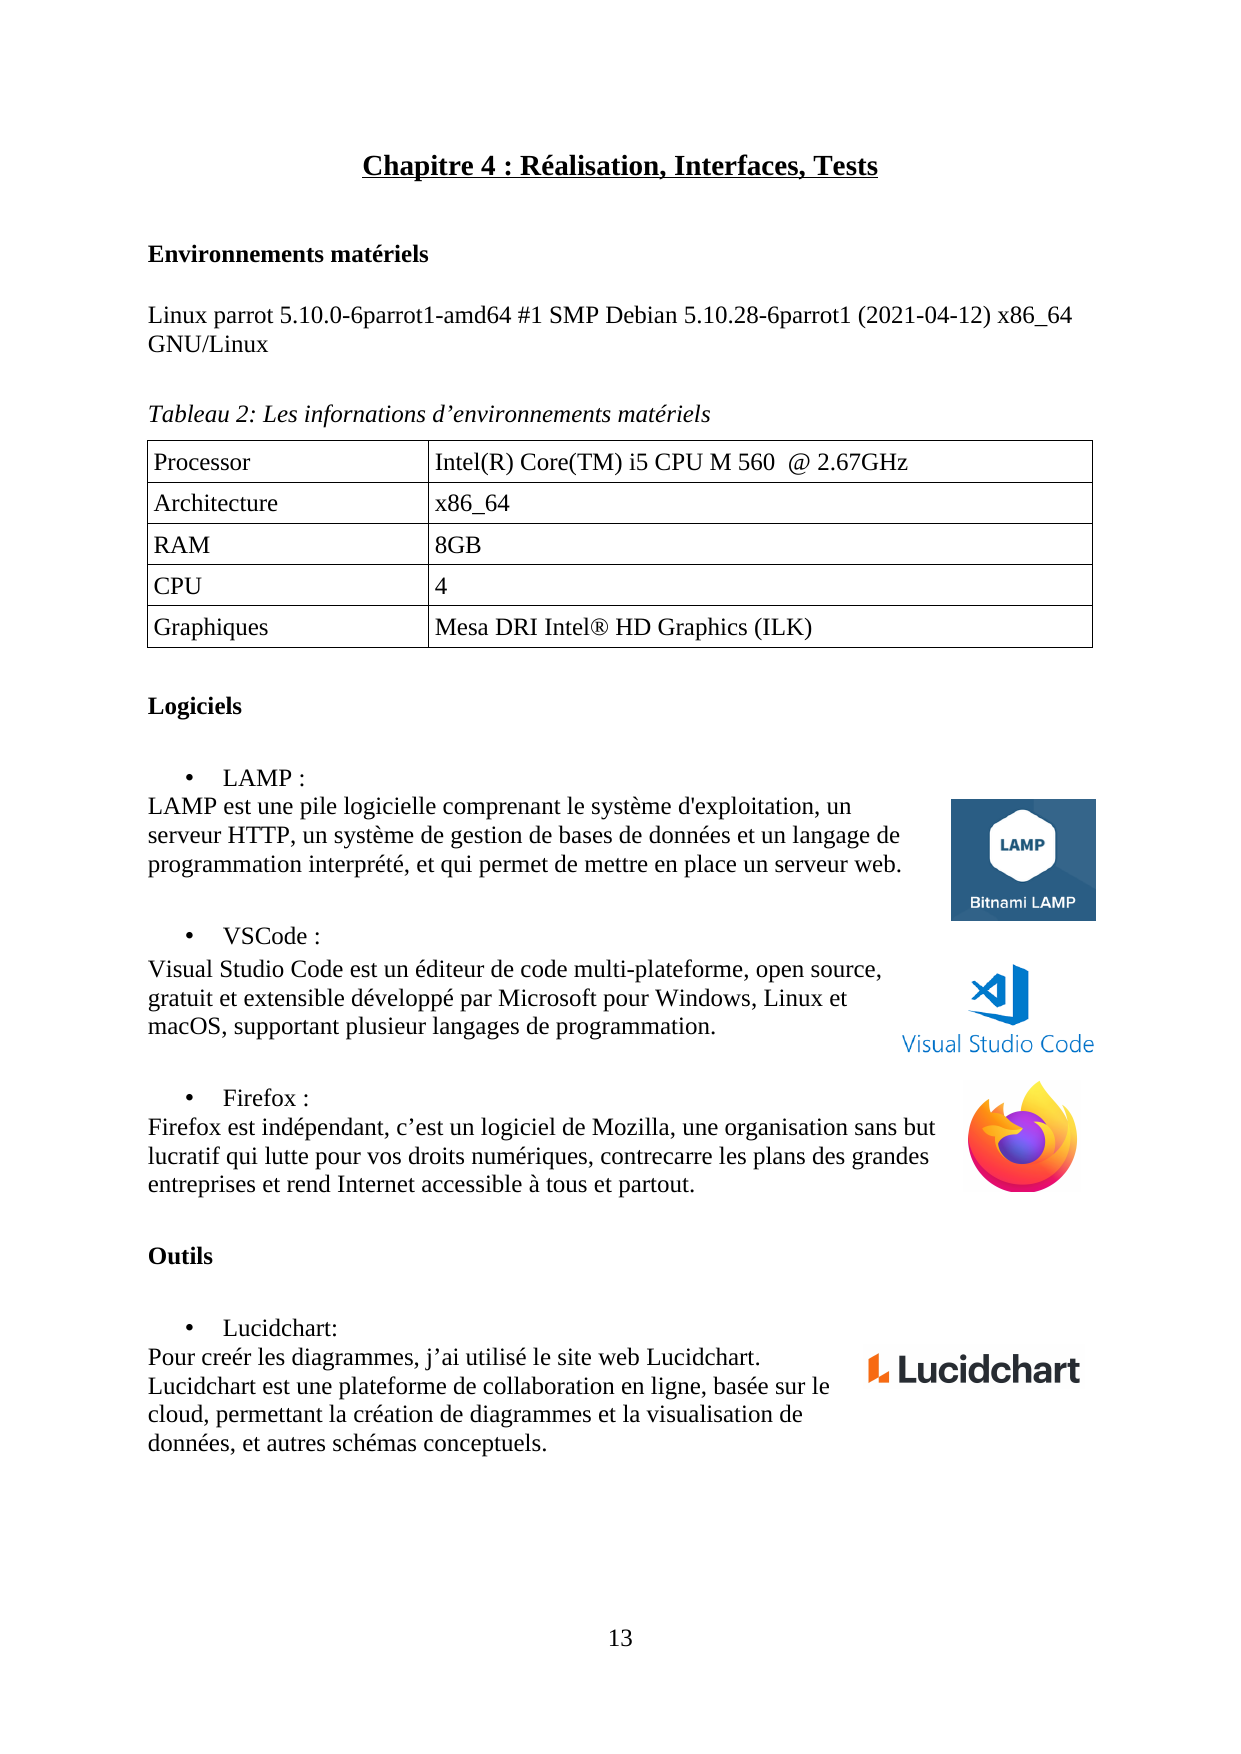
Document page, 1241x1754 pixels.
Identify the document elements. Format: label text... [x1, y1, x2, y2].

list Lucidchart: [185, 1313, 1093, 1342]
text Firefox est indépendant, c’est un logiciel de Mozilla, une organisation sans but lucratif qui lutte pour vos droits numériques, contrecarre les plans des grandes entreprises et rend Internet accessible à tous et partout. [148, 1112, 943, 1198]
table_cell Graphiques [148, 606, 428, 647]
table_cell CPU [148, 565, 428, 605]
table_cell RAM [148, 524, 428, 564]
subtitle Outils [148, 1241, 1093, 1270]
text Pour creér les diagrammes, j’ai utilisé le site web Lucidchart. [148, 1342, 858, 1371]
picture [863, 1344, 1086, 1389]
text Linux parrot 5.10.0-6parrot1-amd64 #1 SMP Debian 5.10.28-6parrot1 (2021-04-12) x86_64 GNU/Linux [148, 300, 1093, 358]
picture [992, 1080, 1049, 1192]
subtitle Chapitre 4 : Réalisation, Interfaces, Tests [148, 148, 1093, 181]
text Tableau 2: Les infornations d’environnements matériels [148, 399, 1093, 428]
table_header Processor [148, 441, 428, 482]
list VSCode : [185, 921, 1093, 949]
list Firefox : [185, 1083, 992, 1112]
subtitle Logiciels [148, 691, 1093, 719]
table_cell Architecture [148, 483, 428, 523]
text LAMP est une pile logicielle comprenant le système d'exploitation, un serveur HTTP, un système de gestion de bases de données et un langage de programmation interprété, et qui permet de mettre en place un serveur web. [148, 791, 914, 878]
picture [951, 799, 1096, 921]
subtitle Environnements matériels [148, 239, 1093, 267]
table_header Intel(R) Core(TM) i5 CPU M 560 @ 2.67GHz [429, 441, 1092, 482]
table_cell 8GB [429, 524, 1092, 564]
text Visual Studio Code est un éditeur de code multi-plateforme, open source, gratuit et extensible développé par Microsoft pour Windows, Linux et macOS, supportant plusieur langages de programmation. [148, 954, 896, 1040]
list [1049, 1083, 1093, 1112]
text Lucidchart est une plateforme de collaboration en ligne, basée sur le cloud, permettant la création de diagrammes et la visualisation de données, et autres schémas conceptuels. [148, 1371, 858, 1457]
picture [899, 955, 1096, 1059]
table_cell x86_64 [429, 483, 1092, 523]
table_cell 4 [429, 565, 1092, 605]
table_cell Mesa DRI Intel® HD Graphics (ILK) [429, 606, 1092, 647]
list LAMP : [185, 763, 1093, 791]
